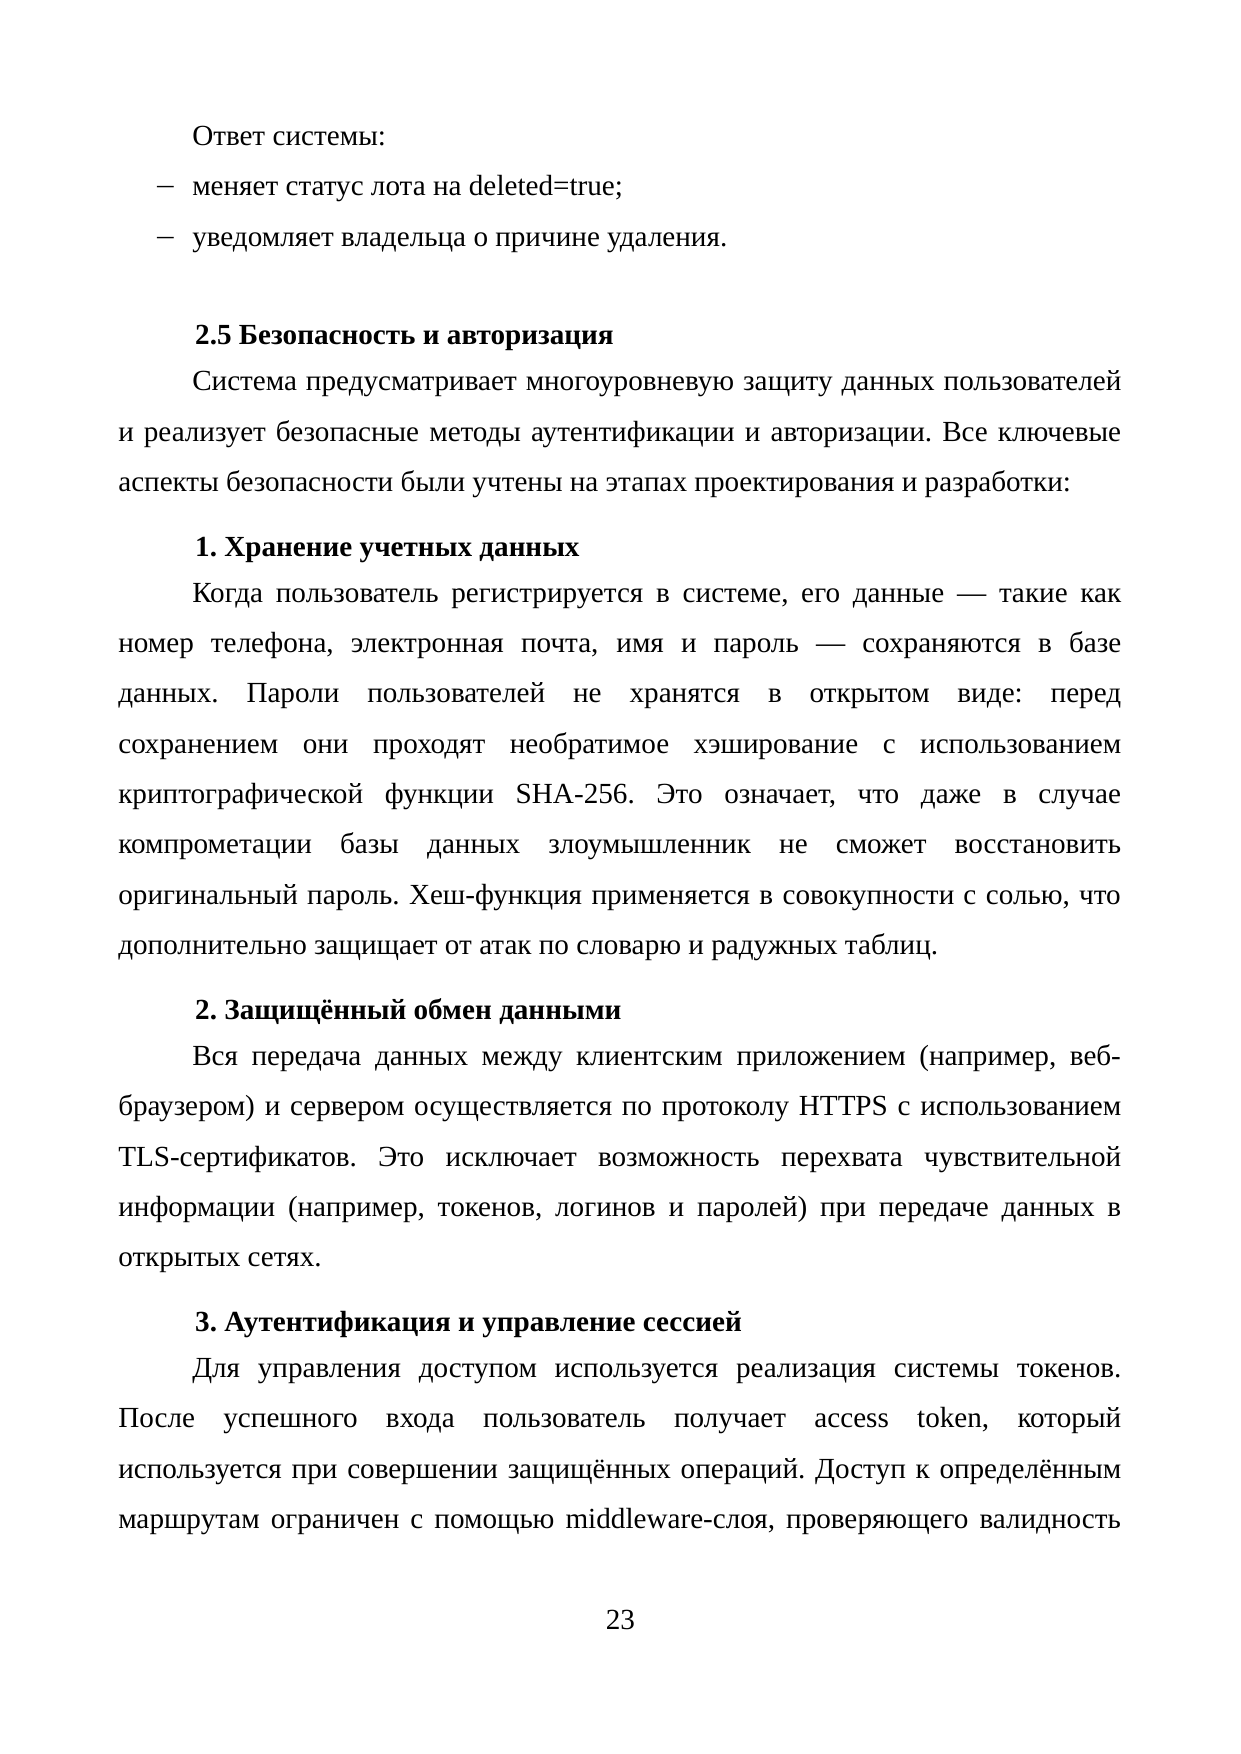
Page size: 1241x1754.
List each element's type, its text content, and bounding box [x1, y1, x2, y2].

subtitle 1. Хранение учетных данных [195, 529, 1122, 562]
text Ответ системы: [118, 118, 1122, 152]
subtitle 2. Защищённый обмен данными [195, 992, 1122, 1026]
text Вся передача данных между клиентским приложением (например, веб-браузером) и сервером осуществляется по протоколу HTTPS с использованием TLS-сертификатов. Это исключает возможность перехвата чувствительной информации (например, токенов, логинов и паролей) при передаче данных в открытых сетях. [118, 1038, 1122, 1273]
list уведомляет владельца о причине удаления. [118, 219, 1122, 252]
text Для управления доступом используется реализация системы токенов. После успешного входа пользователь получает access token, который используется при совершении защищённых операций. Доступ к определённым маршрутам ограничен с помощью middleware-слоя, проверяющего валидность [118, 1350, 1122, 1535]
text Система предусматривает многоуровневую защиту данных пользователей и реализует безопасные методы аутентификации и авторизации. Все ключевые аспекты безопасности были учтены на этапах проектирования и разработки: [118, 363, 1122, 498]
subtitle 3. Аутентификация и управление сессией [195, 1304, 1122, 1338]
subtitle 2.5 Безопасность и авторизация [195, 284, 1122, 351]
list меняет статус лота на deleted=true; [118, 168, 1122, 202]
text Когда пользователь регистрируется в системе, его данные — такие как номер телефона, электронная почта, имя и пароль — сохраняются в базе данных. Пароли пользователей не хранятся в открытом виде: перед сохранением они проходят необратимое хэширование с использованием криптографической функции SHA-256. Это означает, что даже в случае компрометации базы данных злоумышленник не сможет восстановить оригинальный пароль. Хеш-функция применяется в совокупности с солью, что дополнительно защищает от атак по словарю и радужных таблиц. [118, 575, 1122, 961]
